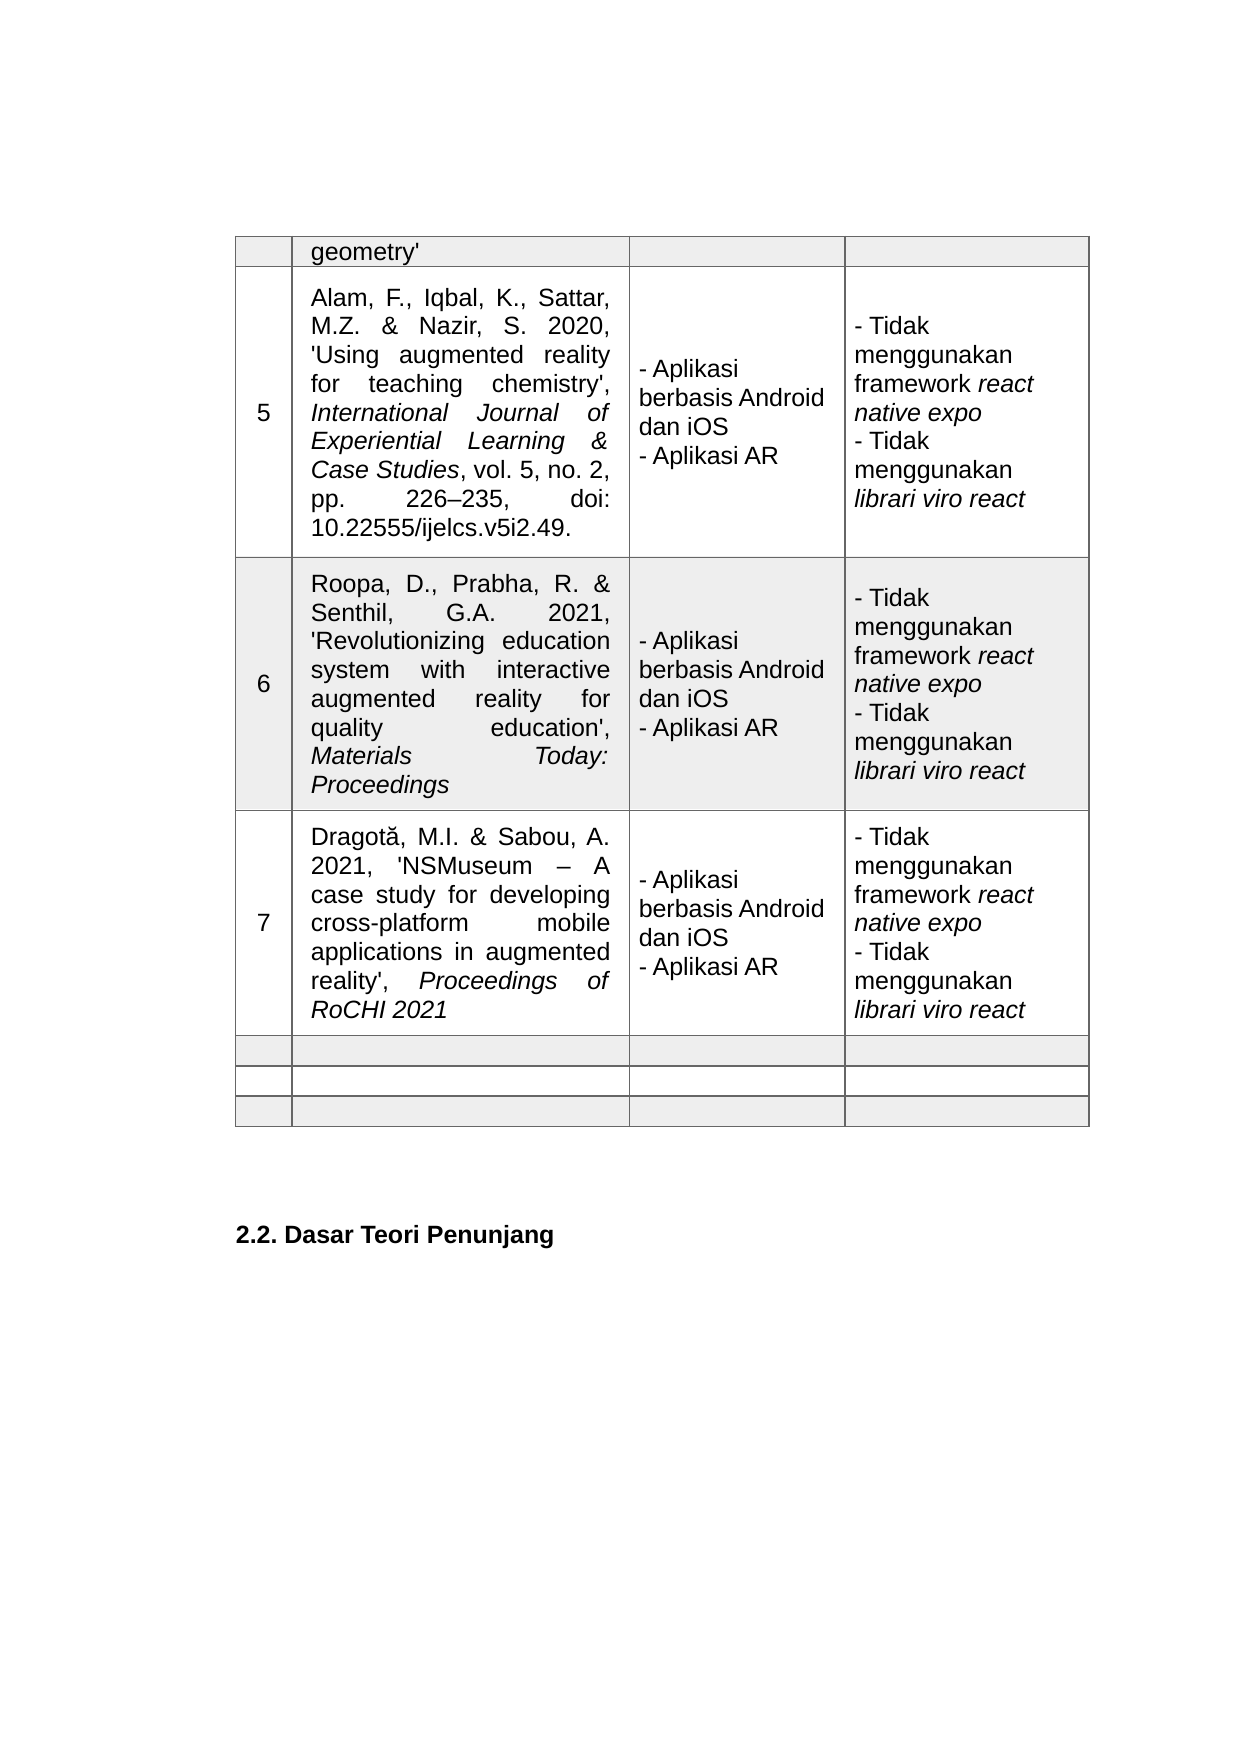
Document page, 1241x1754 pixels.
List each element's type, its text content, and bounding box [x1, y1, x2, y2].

table_cell 5 [236, 267, 291, 556]
table_cell geometry' [293, 237, 629, 266]
table_cell 7 [236, 811, 291, 1034]
table_cell 6 [236, 558, 291, 809]
table_cell [293, 1036, 629, 1065]
table_cell - Tidak menggunakan framework react native expo - Tidak menggunakan librari viro react [846, 811, 1088, 1034]
table_cell - Aplikasi berbasis Android dan iOS - Aplikasi AR [630, 267, 844, 556]
table_cell [236, 1067, 291, 1095]
table_cell - Tidak menggunakan framework react native expo - Tidak menggunakan librari viro react [846, 558, 1088, 809]
table_cell [846, 1067, 1088, 1095]
table_cell [236, 237, 291, 266]
table_cell [236, 1036, 291, 1065]
table_cell [630, 1067, 844, 1095]
table_cell [846, 1036, 1088, 1065]
table_cell - Tidak menggunakan framework react native expo - Tidak menggunakan librari viro react [846, 267, 1088, 556]
table_cell - Aplikasi berbasis Android dan iOS - Aplikasi AR [630, 811, 844, 1034]
table_cell [846, 237, 1088, 266]
table_cell Alam, F., Iqbal, K., Sattar, M.Z. & Nazir, S. 2020, 'Using augmented reality for teaching chemistry', International Journal of Experiential Learning & Case Studies, vol. 5, no. 2, pp. 226–235, doi: 10.22555/ijelcs.v5i2.49. [293, 267, 629, 556]
table_cell [293, 1067, 629, 1095]
table_cell [630, 1036, 844, 1065]
table_cell [630, 1097, 844, 1126]
table_cell [846, 1097, 1088, 1126]
table_cell Roopa, D., Prabha, R. & Senthil, G.A. 2021, 'Revolutionizing education system with interactive augmented reality for quality education', Materials Today: Proceedings [293, 558, 629, 809]
table_cell [630, 237, 844, 266]
subtitle 2.2. Dasar Teori Penunjang [236, 1220, 1093, 1249]
table_cell [236, 1097, 291, 1126]
table_cell [293, 1097, 629, 1126]
table_cell Dragotă, M.I. & Sabou, A. 2021, 'NSMuseum – A case study for developing cross-platform mobile applications in augmented reality', Proceedings of RoCHI 2021 [293, 811, 629, 1034]
table_cell - Aplikasi berbasis Android dan iOS - Aplikasi AR [630, 558, 844, 809]
